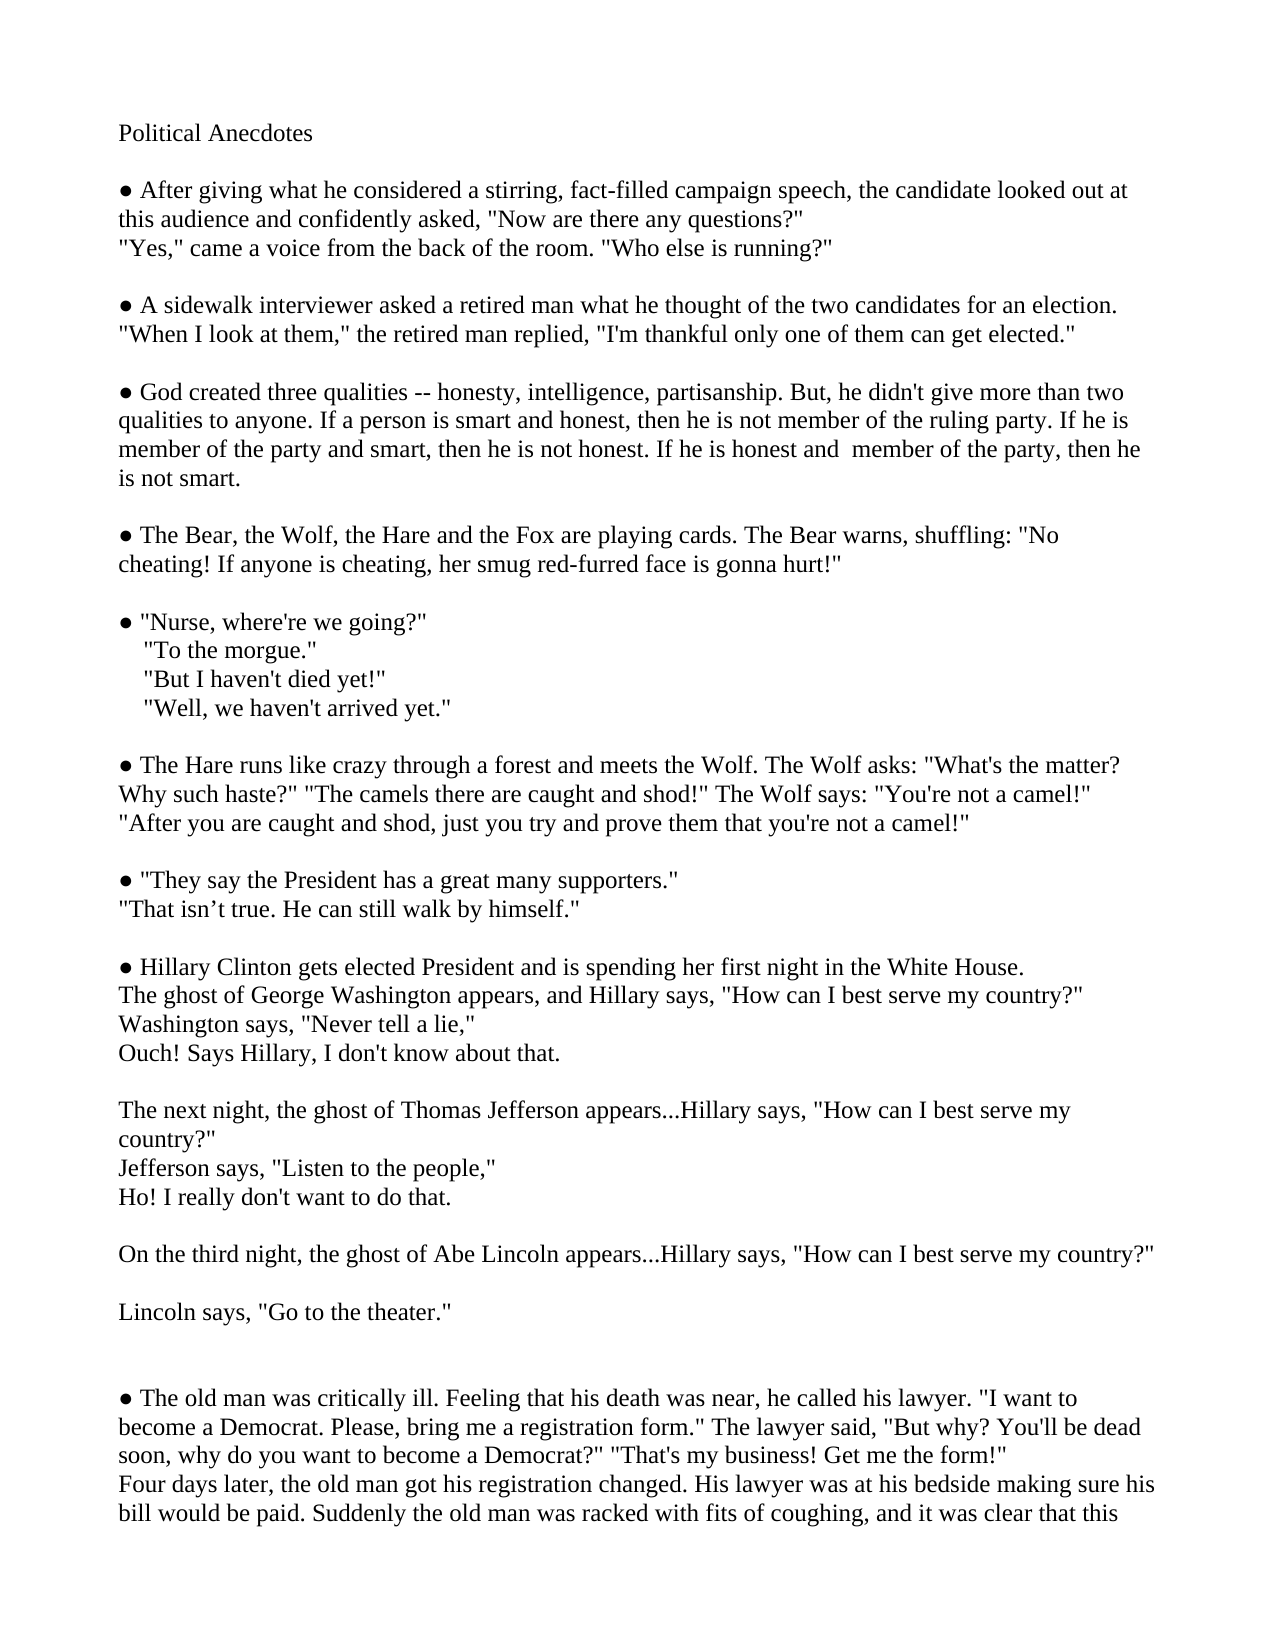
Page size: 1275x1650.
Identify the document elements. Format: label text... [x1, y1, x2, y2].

text ● "They say the President has a great many supporters." [118, 866, 1157, 894]
text ● "Nurse, where're we going?" [118, 607, 1157, 636]
text ● The old man was critically ill. Feeling that his death was near, he called his lawyer. "I want to become a Democrat. Please, bring me a registration form." The lawyer said, "But why? You'll be dead soon, why do you want to become a Democrat?" "That's my business! Get me the form!" [118, 1383, 1157, 1469]
text "When I look at them," the retired man replied, "I'm thankful only one of them can get elected." [118, 319, 1157, 348]
text Washington says, "Never tell a lie," [118, 1009, 1157, 1038]
text ● After giving what he considered a stirring, fact-filled campaign speech, the candidate looked out at this audience and confidently asked, "Now are there any questions?" [118, 176, 1157, 233]
text "But I haven't died yet!" [118, 664, 1157, 693]
text ● The Bear, the Wolf, the Hare and the Fox are playing cards. The Bear warns, shuffling: "No cheating! If anyone is cheating, her smug red-furred face is gonna hurt!" [118, 521, 1157, 578]
text ● God created three qualities -- honesty, intelligence, partisanship. But, he didn't give more than two qualities to anyone. If a person is smart and honest, then he is not member of the ruling party. If he is member of the party and smart, then he is not honest. If he is honest and member of the party, then he is not smart. [118, 377, 1157, 492]
text ● A sidewalk interviewer asked a retired man what he thought of the two candidates for an election. [118, 291, 1157, 319]
text "Yes," came a voice from the back of the room. "Who else is running?" [118, 233, 1157, 262]
text ● The Hare runs like crazy through a forest and meets the Wolf. The Wolf asks: "What's the matter? Why such haste?" "The camels there are caught and shod!" The Wolf says: "You're not a camel!" "After you are caught and shod, just you try and prove them that you're not a camel!" [118, 751, 1157, 837]
text Ho! I really don't want to do that. [118, 1182, 1157, 1211]
text Ouch! Says Hillary, I don't know about that. [118, 1038, 1157, 1067]
text The ghost of George Washington appears, and Hillary says, "How can I best serve my country?" [118, 981, 1157, 1009]
text "Well, we haven't arrived yet." [118, 693, 1157, 722]
text The next night, the ghost of Thomas Jefferson appears...Hillary says, "How can I best serve my country?" [118, 1096, 1157, 1153]
text Political Anecdotes [118, 118, 1157, 147]
text Jefferson says, "Listen to the people," [118, 1153, 1157, 1182]
text "To the morgue." [118, 636, 1157, 664]
text Lincoln says, "Go to the theater." [118, 1297, 1157, 1326]
text On the third night, the ghost of Abe Lincoln appears...Hillary says, "How can I best serve my country?" [118, 1239, 1157, 1268]
text "That isn’t true. He can still walk by himself." [118, 894, 1157, 923]
text Four days later, the old man got his registration changed. His lawyer was at his bedside making sure his bill would be paid. Suddenly the old man was racked with fits of coughing, and it was clear that this [118, 1469, 1157, 1527]
text ● Hillary Clinton gets elected President and is spending her first night in the White House. [118, 952, 1157, 981]
